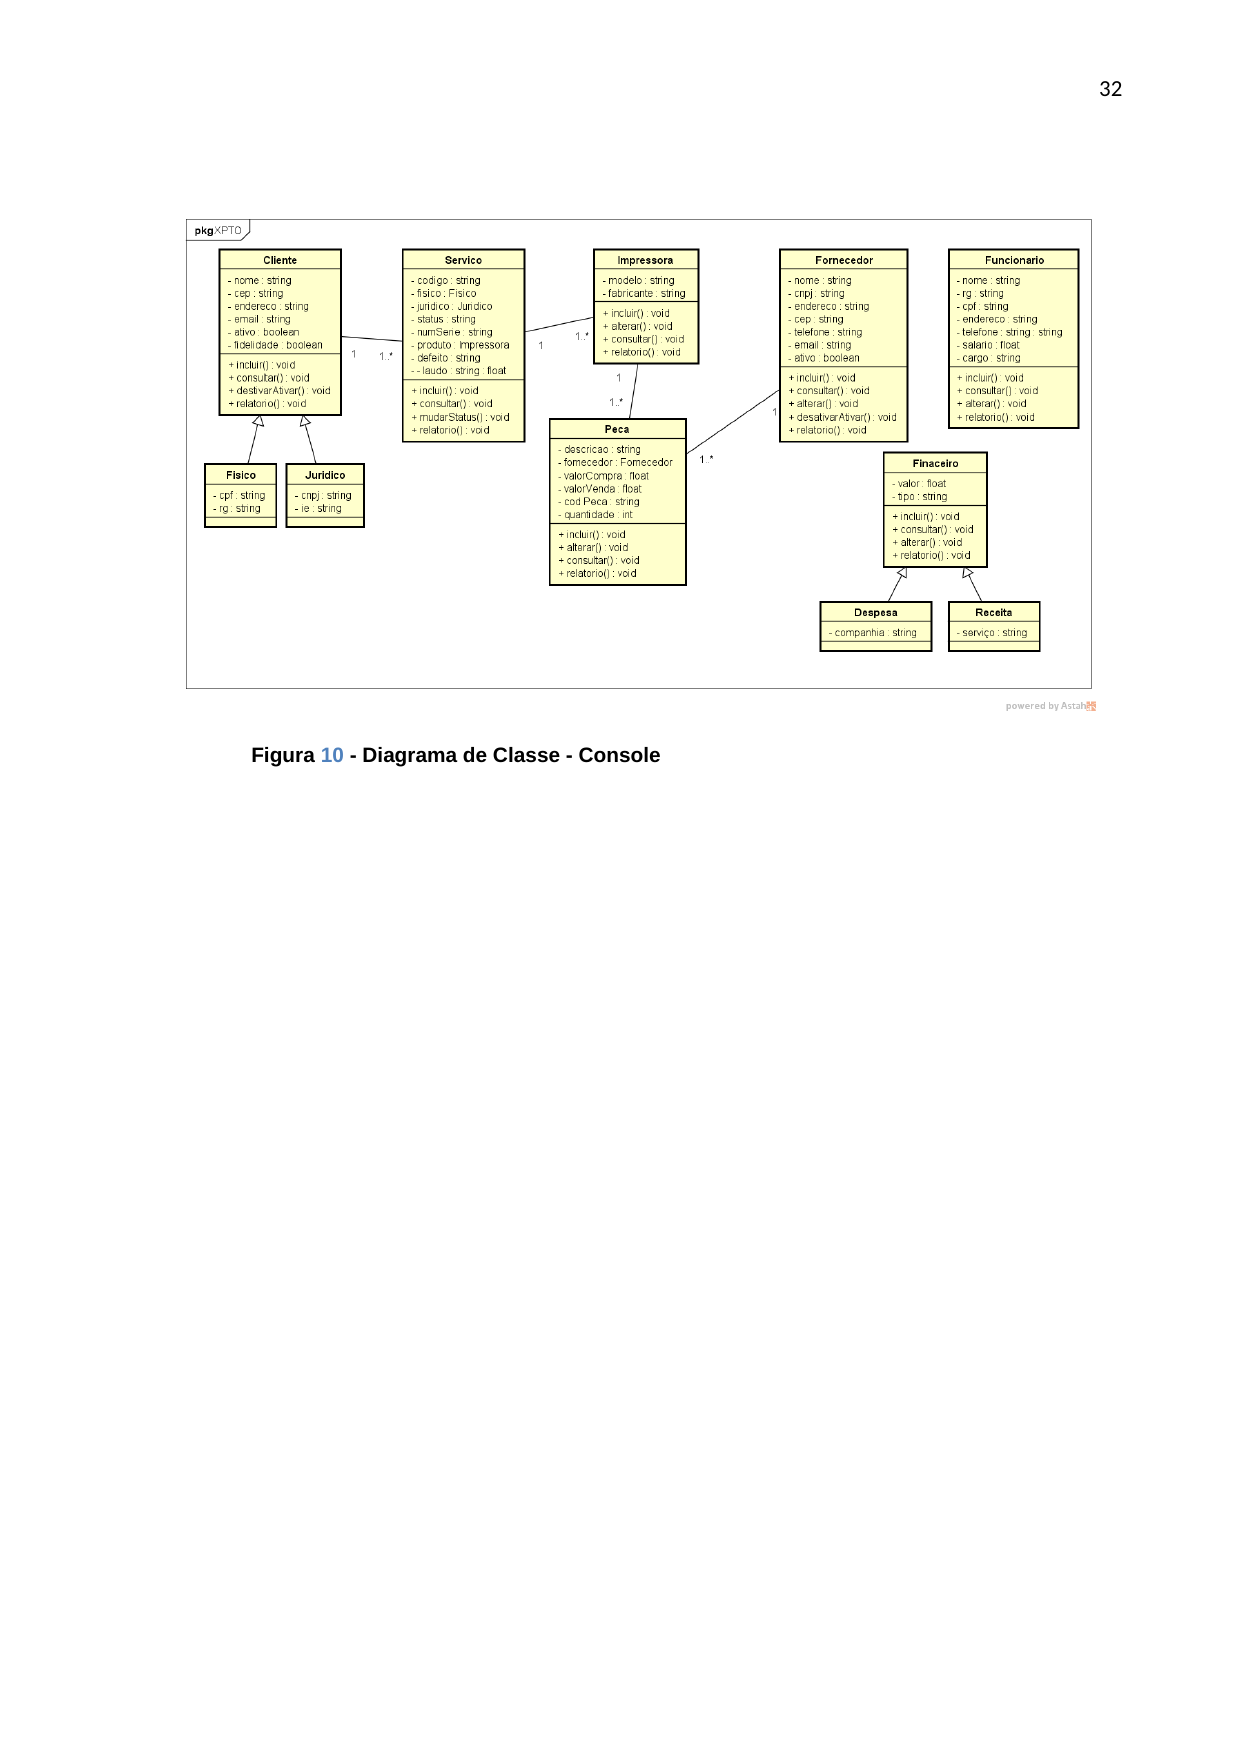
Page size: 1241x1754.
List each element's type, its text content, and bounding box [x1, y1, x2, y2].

text Figura 10 - Diagrama de Classe - Console [177, 743, 1122, 767]
picture [177, 211, 1099, 714]
